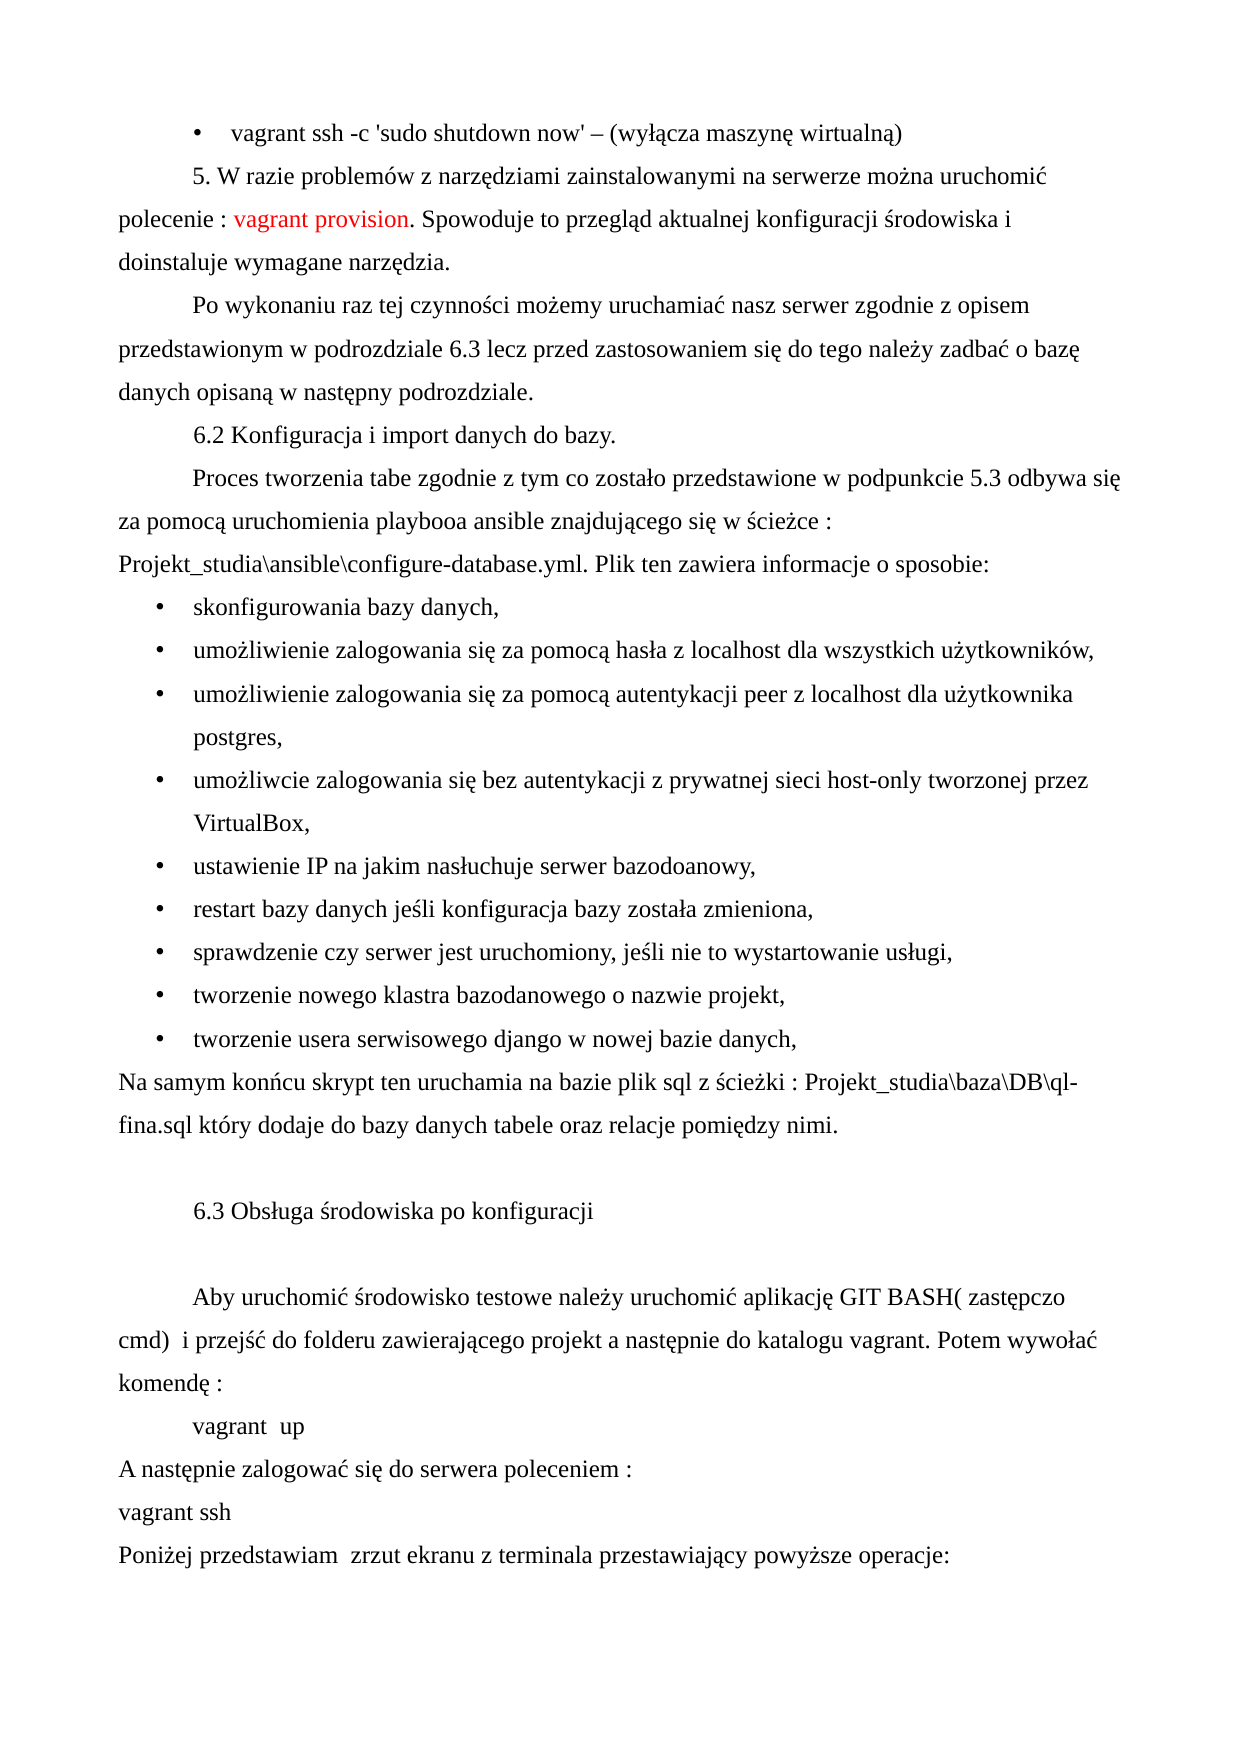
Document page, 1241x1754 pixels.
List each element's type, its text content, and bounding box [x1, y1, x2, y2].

list sprawdzenie czy serwer jest uruchomiony, jeśli nie to wystartowanie usługi, [156, 937, 1122, 966]
list ustawienie IP na jakim nasłuchuje serwer bazodoanowy, [156, 851, 1122, 880]
text Na samym konńcu skrypt ten uruchamia na bazie plik sql z ścieżki : Projekt_studia\baza\DB\ql-fina.sql który dodaje do bazy danych tabele oraz relacje pomiędzy nimi. [118, 1067, 1122, 1139]
list restart bazy danych jeśli konfiguracja bazy została zmieniona, [156, 894, 1122, 923]
list umożliwienie zalogowania się za pomocą hasła z localhost dla wszystkich użytkowników, [156, 636, 1122, 664]
text Aby uruchomić środowisko testowe należy uruchomić aplikację GIT BASH( zastępczo cmd) i przejść do folderu zawierającego projekt a następnie do katalogu vagrant. Potem wywołać komendę : [118, 1282, 1122, 1397]
list umożliwienie zalogowania się za pomocą autentykacji peer z localhost dla użytkownika postgres, [156, 679, 1122, 751]
list skonfigurowania bazy danych, [156, 592, 1122, 621]
text Proces tworzenia tabe zgodnie z tym co zostało przedstawione w podpunkcie 5.3 odbywa się za pomocą uruchomienia playbooa ansible znajdującego się w ścieżce : [118, 463, 1122, 535]
text Poniżej przedstawiam zrzut ekranu z terminala przestawiający powyższe operacje: [118, 1540, 1122, 1569]
text vagrant up [118, 1411, 1122, 1440]
text A następnie zalogować się do serwera poleceniem : [118, 1454, 1122, 1483]
text 5. W razie problemów z narzędziami zainstalowanymi na serwerze można uruchomić polecenie : vagrant provision. Spowoduje to przegląd aktualnej konfiguracji środowiska i doinstaluje wymagane narzędzia. [118, 161, 1122, 276]
text vagrant ssh [118, 1497, 1122, 1526]
list tworzenie nowego klastra bazodanowego o nazwie projekt, [156, 981, 1122, 1009]
list Obsługa środowiska po konfiguracji [193, 1196, 1122, 1224]
list vagrant ssh -c 'sudo shutdown now' – (wyłącza maszynę wirtualną) [193, 118, 1122, 147]
text Projekt_studia\ansible\configure-database.yml. Plik ten zawiera informacje o sposobie: [118, 549, 1122, 578]
list tworzenie usera serwisowego django w nowej bazie danych, [156, 1024, 1122, 1052]
list Konfiguracja i import danych do bazy. [193, 420, 1122, 449]
list umożliwcie zalogowania się bez autentykacji z prywatnej sieci host-only tworzonej przez VirtualBox, [156, 765, 1122, 837]
text Po wykonaniu raz tej czynności możemy uruchamiać nasz serwer zgodnie z opisem przedstawionym w podrozdziale 6.3 lecz przed zastosowaniem się do tego należy zadbać o bazę danych opisaną w następny podrozdziale. [118, 291, 1122, 406]
